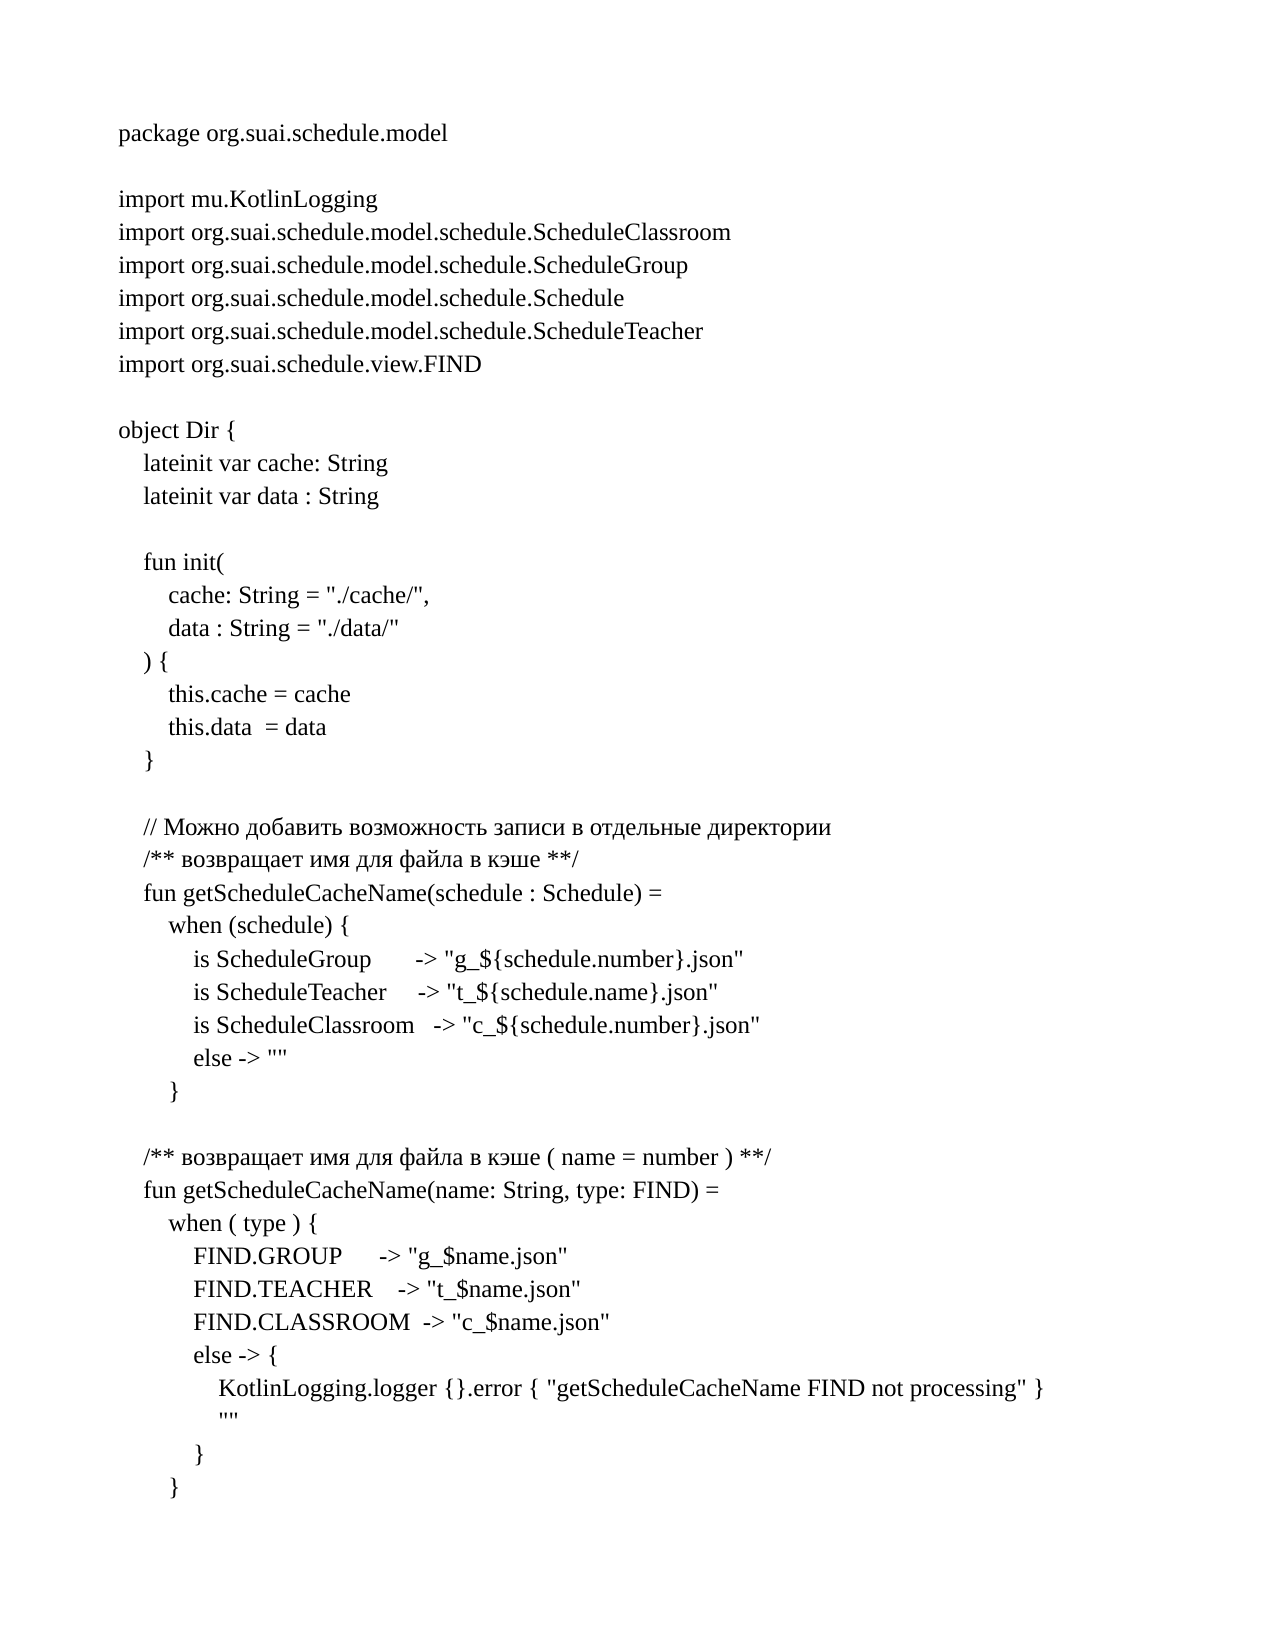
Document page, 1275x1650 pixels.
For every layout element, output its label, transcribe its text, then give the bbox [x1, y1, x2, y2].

text package org.suai.schedule.model import mu.KotlinLogging import org.suai.schedule.model.schedule.ScheduleClassroom import org.suai.schedule.model.schedule.ScheduleGroup import org.suai.schedule.model.schedule.Schedule import org.suai.schedule.model.schedule.ScheduleTeacher import org.suai.schedule.view.FIND object Dir { lateinit var cache: String lateinit var data : String fun init( cache: String = "./cache/", data : String = "./data/" ) { this.cache = cache this.data = data } // Можно добавить возможность записи в отдельные директории /** возвращает имя для файла в кэше **/ fun getScheduleCacheName(schedule : Schedule) = when (schedule) { is ScheduleGroup -> "g_${schedule.number}.json" is ScheduleTeacher -> "t_${schedule.name}.json" is ScheduleClassroom -> "c_${schedule.number}.json" else -> "" } /** возвращает имя для файла в кэше ( name = number ) **/ fun getScheduleCacheName(name: String, type: FIND) = when ( type ) { FIND.GROUP -> "g_$name.json" FIND.TEACHER -> "t_$name.json" FIND.CLASSROOM -> "c_$name.json" else -> { KotlinLogging.logger {}.error { "getScheduleCacheName FIND not processing" } "" } } [118, 118, 1157, 1501]
